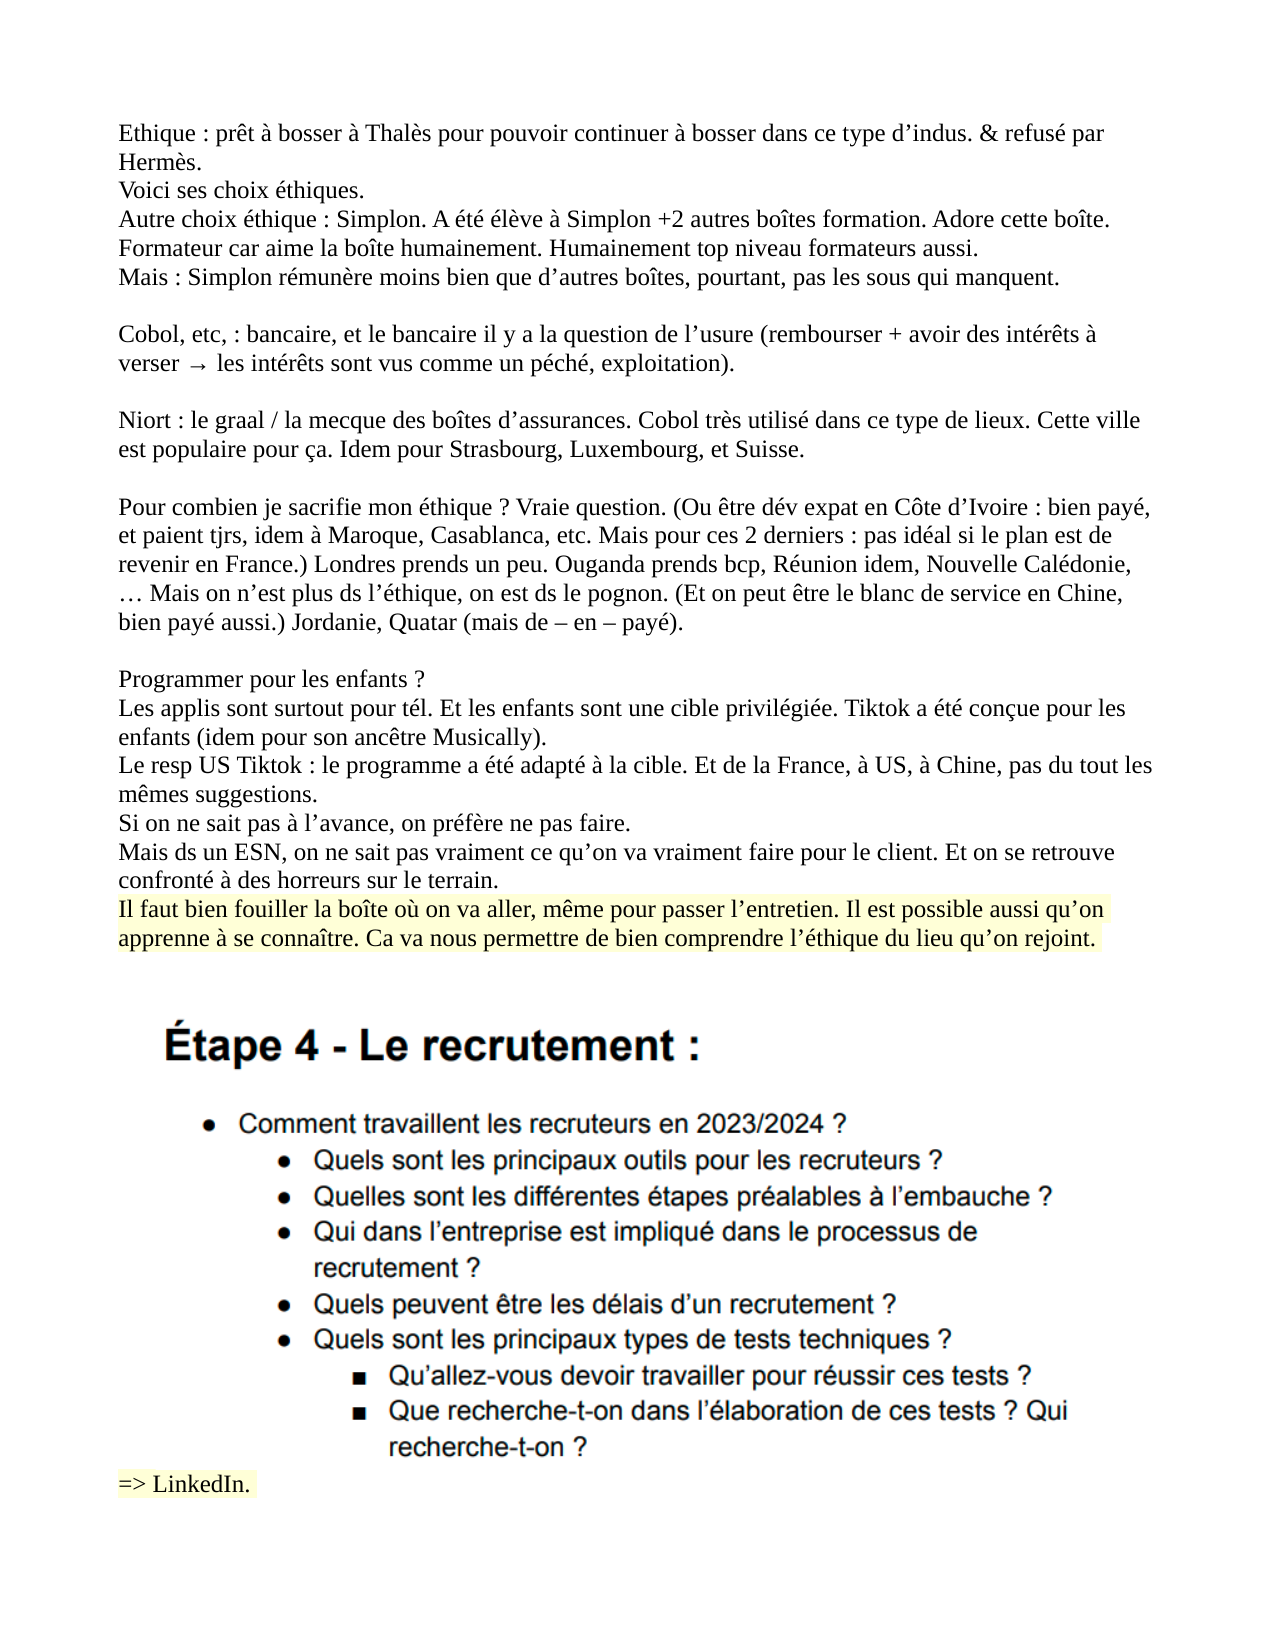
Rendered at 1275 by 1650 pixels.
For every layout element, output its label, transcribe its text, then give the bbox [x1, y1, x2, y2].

text Il faut bien fouiller la boîte où on va aller, même pour passer l’entretien. Il est possible aussi qu’on apprenne à se connaître. Ca va nous permettre de bien comprendre l’éthique du lieu qu’on rejoint. [118, 894, 1157, 952]
text => LinkedIn. [118, 1009, 1157, 1498]
text Pour combien je sacrifie mon éthique ? Vraie question. (Ou être dév expat en Côte d’Ivoire : bien payé, et paient tjrs, idem à Maroque, Casablanca, etc. Mais pour ces 2 derniers : pas idéal si le plan est de revenir en France.) Londres prends un peu. Ouganda prends bcp, Réunion idem, Nouvelle Calédonie, … Mais on n’est plus ds l’éthique, on est ds le pognon. (Et on peut être le blanc de service en Chine, bien payé aussi.) Jordanie, Quatar (mais de – en – payé). [118, 492, 1157, 636]
text Voici ses choix éthiques. [118, 176, 1157, 204]
text Autre choix éthique : Simplon. A été élève à Simplon +2 autres boîtes formation. Adore cette boîte. Formateur car aime la boîte humainement. Humainement top niveau formateurs aussi. Mais : Simplon rémunère moins bien que d’autres boîtes, pourtant, pas les sous qui manquent. [118, 204, 1157, 291]
text Programmer pour les enfants ? [118, 664, 1157, 693]
text Si on ne sait pas à l’avance, on préfère ne pas faire. [118, 808, 1157, 837]
text Les applis sont surtout pour tél. Et les enfants sont une cible privilégiée. Tiktok a été conçue pour les enfants (idem pour son ancêtre Musically). [118, 693, 1157, 751]
text Ethique : prêt à bosser à Thalès pour pouvoir continuer à bosser dans ce type d’indus. & refusé par Hermès. [118, 118, 1157, 176]
text Niort : le graal / la mecque des boîtes d’assurances. Cobol très utilisé dans ce type de lieux. Cette ville est populaire pour ça. Idem pour Strasbourg, Luxembourg, et Suisse. [118, 406, 1157, 463]
text Le resp US Tiktok : le programme a été adapté à la cible. Et de la France, à US, à Chine, pas du tout les mêmes suggestions. [118, 751, 1157, 808]
picture [155, 1009, 1120, 1470]
text Cobol, etc, : bancaire, et le bancaire il y a la question de l’usure (rembourser + avoir des intérêts à verser → les intérêts sont vus comme un péché, exploitation). [118, 319, 1157, 377]
text Mais ds un ESN, on ne sait pas vraiment ce qu’on va vraiment faire pour le client. Et on se retrouve confronté à des horreurs sur le terrain. [118, 837, 1157, 894]
